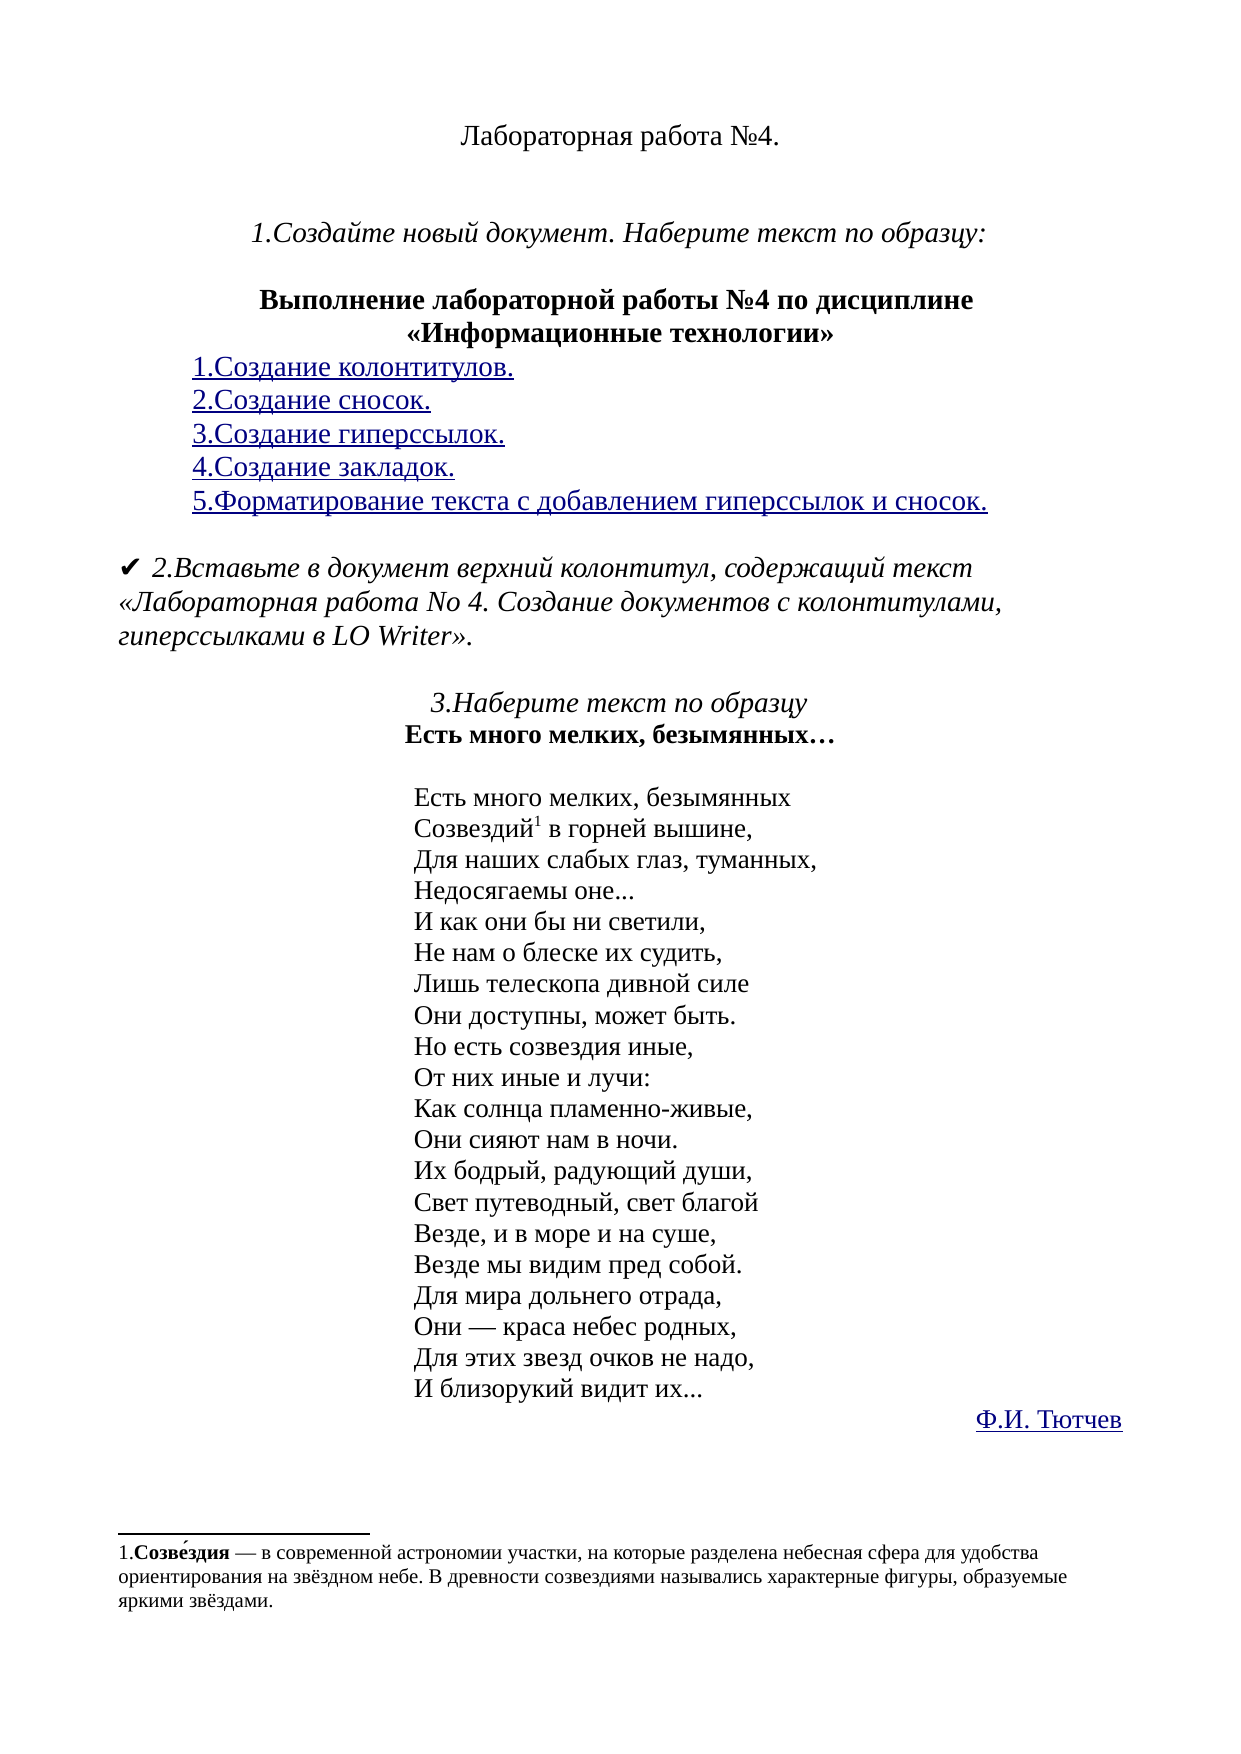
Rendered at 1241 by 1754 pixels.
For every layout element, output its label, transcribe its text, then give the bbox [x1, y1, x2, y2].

text ✔ 2.Вставьте в документ верхний колонтитул, содержащий текст «Лабораторная работа No 4. Создание документов с колонтитулами, гиперссылками в LO Writer». [118, 550, 1122, 651]
text Ф.И. Тютчев [118, 1404, 1122, 1435]
text .Cозве́здия — в современной астрономии участки, на которые разделена небесная сфера для удобства ориентирования на звёздном небе. В древности созвездиями назывались характерные фигуры, образуемые яркими звёздами. [118, 1539, 1122, 1612]
text Есть много мелких, безымянных… [118, 718, 1122, 749]
text 1.Создайте новый документ. Наберите текст по образцу: [118, 215, 1122, 248]
text Их бодрый, радующий души, [413, 1154, 1122, 1186]
text Выполнение лабораторной работы №4 по дисциплине [118, 282, 1122, 315]
text 1.Создание колонтитулов. [118, 349, 1122, 382]
text Лишь телескопа дивной силе [413, 968, 1122, 999]
text Везде мы видим пред собой. [413, 1248, 1122, 1279]
text 5.Форматирование текста с добавлением гиперссылок и сносок. [118, 483, 1122, 517]
text 4.Создание закладок. [118, 449, 1122, 483]
text И близорукий видит их... [413, 1372, 1122, 1404]
text Они сияют нам в ночи. [413, 1123, 1122, 1154]
text 2.Создание сносок. [118, 382, 1122, 416]
text Как солнца пламенно-живые, [413, 1092, 1122, 1123]
text Они доступны, может быть. [413, 999, 1122, 1030]
text 3.Создание гиперссылок. [118, 416, 1122, 449]
text Для этих звезд очков не надо, [413, 1341, 1122, 1372]
text 3.Наберите текст по образцу [118, 685, 1122, 718]
text Для наших слабых глаз, туманных, [413, 843, 1122, 874]
text Везде, и в море и на суше, [413, 1217, 1122, 1248]
text Созвездий в горней вышине, [413, 812, 1122, 843]
text И как они бы ни светили, [413, 905, 1122, 936]
text Они — краса небес родных, [413, 1310, 1122, 1341]
text Но есть созвездия иные, [413, 1030, 1122, 1061]
text От них иные и лучи: [413, 1061, 1122, 1092]
text Свет путеводный, свет благой [413, 1186, 1122, 1217]
text «Информационные технологии» [118, 315, 1122, 349]
text Для мира дольнего отрада, [413, 1279, 1122, 1310]
text Есть много мелких, безымянных [413, 781, 1122, 812]
text Не нам о блеске их судить, [413, 936, 1122, 968]
text Недосягаемы оне... [413, 874, 1122, 905]
